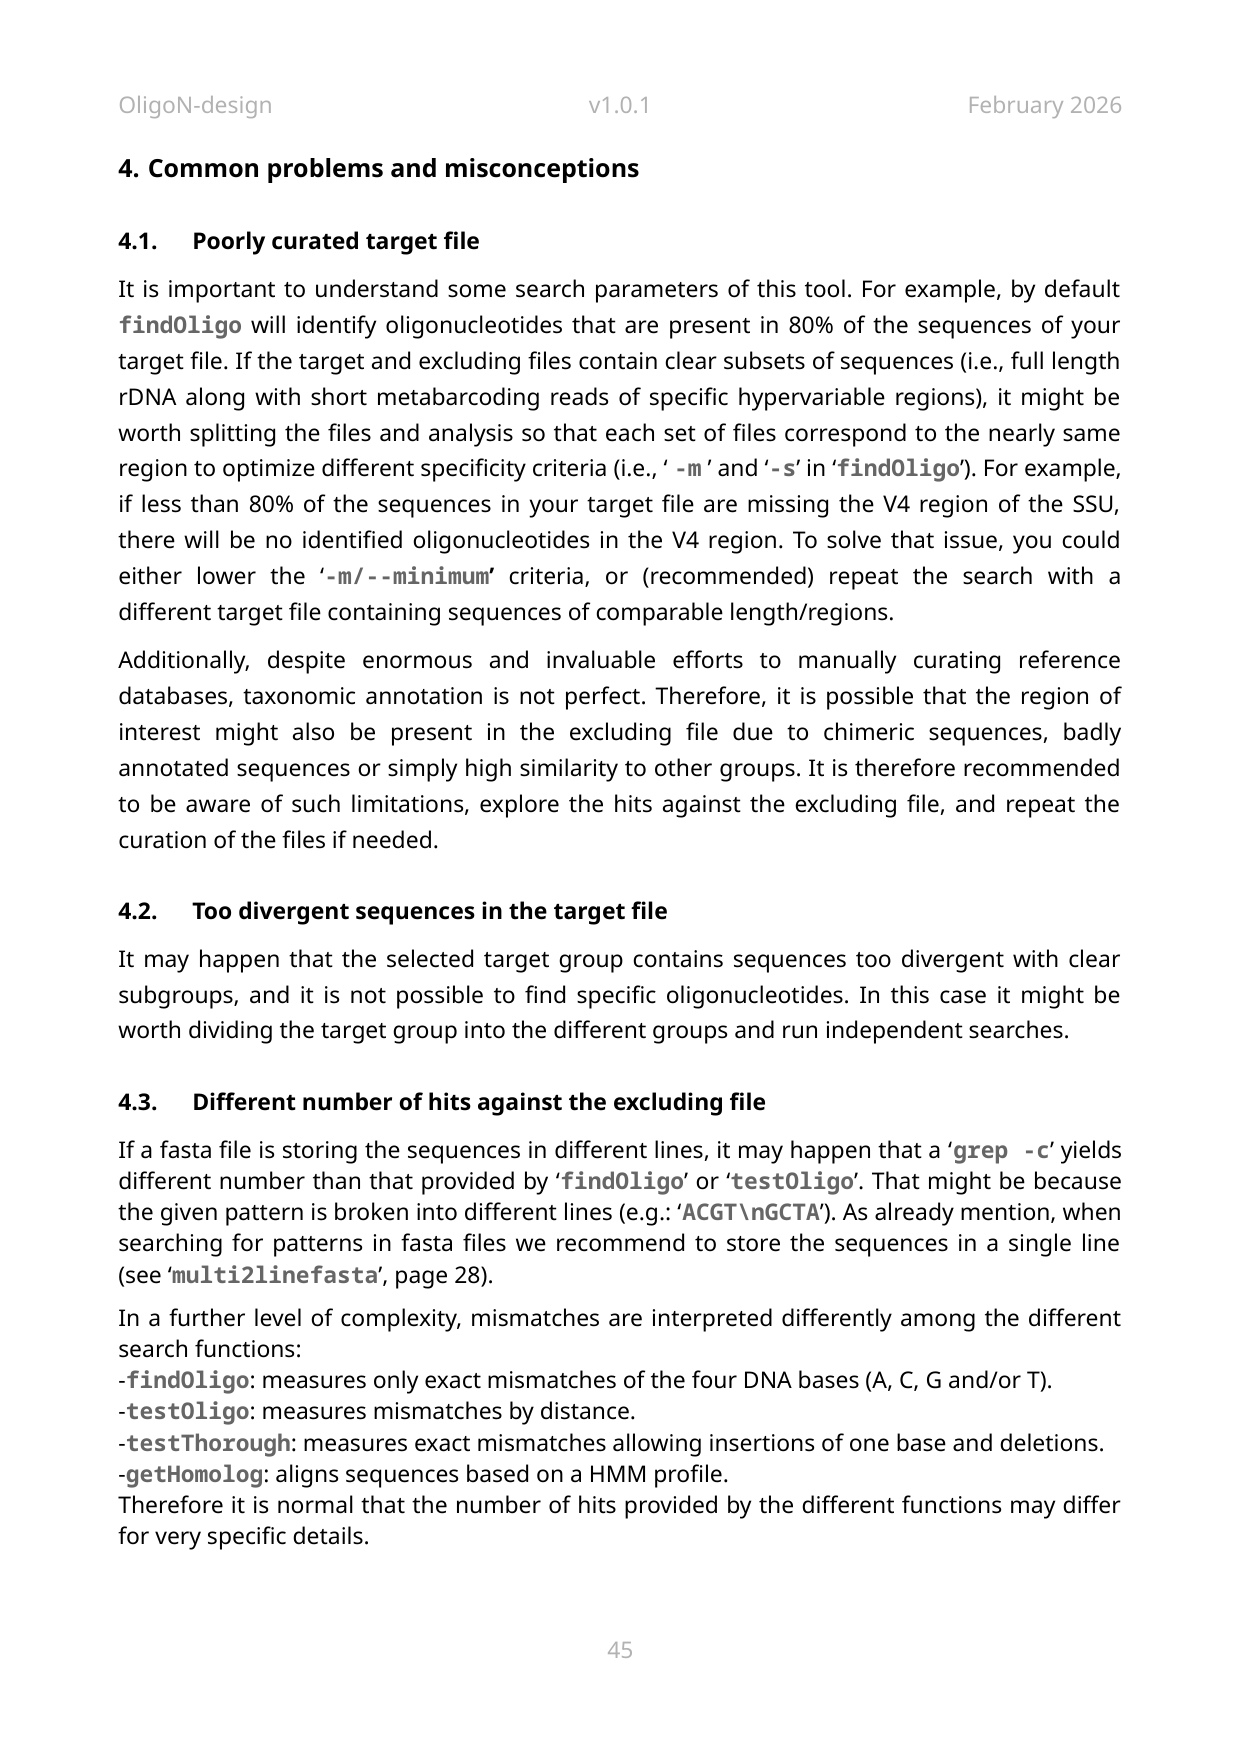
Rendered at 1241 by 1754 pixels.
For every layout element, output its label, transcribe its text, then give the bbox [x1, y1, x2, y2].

subtitle Common problems and misconceptions [118, 150, 1122, 184]
text It may happen that the selected target group contains sequences too divergent with clear subgroups, and it is not possible to find specific oligonucleotides. In this case it might be worth dividing the target group into the different groups and run independent searches. [118, 943, 1122, 1046]
subtitle Too divergent sequences in the target file [118, 895, 1122, 926]
text -testOligo: measures mismatches by distance. [118, 1395, 1122, 1427]
text It is important to understand some search parameters of this tool. For example, by default findOligo will identify oligonucleotides that are present in 80% of the sequences of your target file. If the target and excluding files contain clear subsets of sequences (i.e., full length rDNA along with short metabarcoding reads of specific hypervariable regions), it might be worth splitting the files and analysis so that each set of files correspond to the nearly same region to optimize different specificity criteria (i.e., ‘ -m ’ and ‘-s’ in ‘findOligo’). For example, if less than 80% of the sequences in your target file are missing the V4 region of the SSU, there will be no identified oligonucleotides in the V4 region. To solve that issue, you could either lower the ‘-m/--minimum’ criteria, or (recommended) repeat the search with a different target file containing sequences of comparable length/regions. [118, 273, 1122, 627]
subtitle Poorly curated target file [118, 225, 1122, 256]
text -getHomolog: aligns sequences based on a HMM profile. [118, 1458, 1122, 1489]
text -testThorough: measures exact mismatches allowing insertions of one base and deletions. [118, 1427, 1122, 1458]
text In a further level of complexity, mismatches are interpreted differently among the different search functions: [118, 1302, 1122, 1364]
text -findOligo: measures only exact mismatches of the four DNA bases (A, C, G and/or T). [118, 1364, 1122, 1395]
subtitle Different number of hits against the excluding file [118, 1086, 1122, 1117]
text Additionally, despite enormous and invaluable efforts to manually curating reference databases, taxonomic annotation is not perfect. Therefore, it is possible that the region of interest might also be present in the excluding file due to chimeric sequences, badly annotated sequences or simply high similarity to other groups. It is therefore recommended to be aware of such limitations, explore the hits against the excluding file, and repeat the curation of the files if needed. [118, 644, 1122, 855]
text Therefore it is normal that the number of hits provided by the different functions may differ for very specific details. [118, 1489, 1122, 1552]
text If a fasta file is storing the sequences in different lines, it may happen that a ‘grep -c’ yields different number than that provided by ‘findOligo’ or ‘testOligo’. That might be because the given pattern is broken into different lines (e.g.: ‘ACGT\nGCTA’). As already mention, when searching for patterns in fasta files we recommend to store the sequences in a single line (see ‘multi2linefasta’, page 28). [118, 1133, 1122, 1290]
